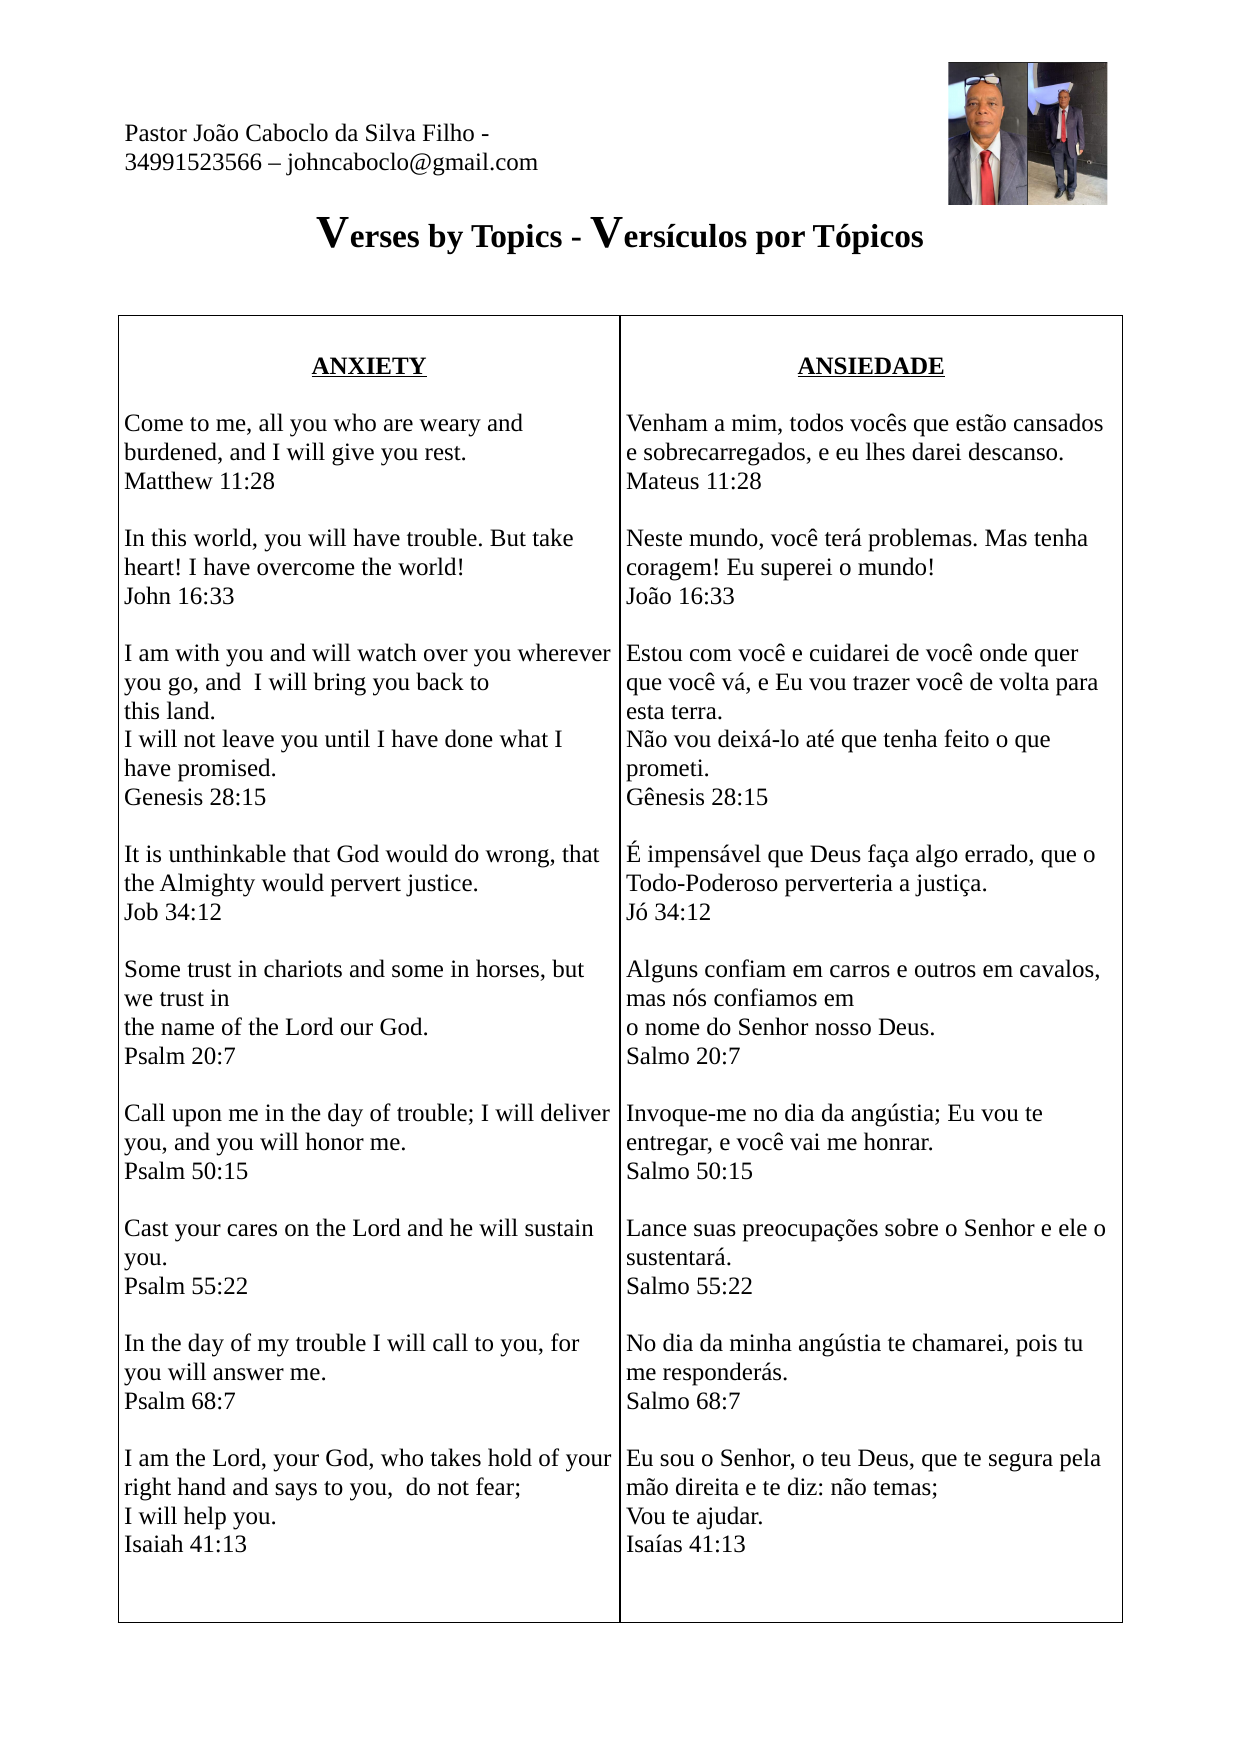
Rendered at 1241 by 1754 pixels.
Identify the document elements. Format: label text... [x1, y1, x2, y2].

table_header ANXIETY Come to me, all you who are weary and burdened, and I will give you rest. Matthew 11:28 In this world, you will have trouble. But take heart! I have overcome the world! John 16:33 I am with you and will watch over you wherever you go, and I will bring you back to this land. I will not leave you until I have done what I have promised. Genesis 28:15 It is unthinkable that God would do wrong, that the Almighty would pervert justice. Job 34:12 Some trust in chariots and some in horses, but we trust in the name of the Lord our God. Psalm 20:7 Call upon me in the day of trouble; I will deliver you, and you will honor me. Psalm 50:15 Cast your cares on the Lord and he will sustain you. Psalm 55:22 In the day of my trouble I will call to you, for you will answer me. Psalm 68:7 I am the Lord, your God, who takes hold of your right hand and says to you, do not fear; I will help you. Isaiah 41:13 [119, 316, 619, 1622]
picture [948, 62, 1108, 205]
table_header ANSIEDADE Venham a mim, todos vocês que estão cansados ​​e sobrecarregados, e eu lhes darei descanso. Mateus 11:28 Neste mundo, você terá problemas. Mas tenha coragem! Eu superei o mundo! João 16:33 Estou com você e cuidarei de você onde quer que você vá, e Eu vou trazer você de volta para esta terra. Não vou deixá-lo até que tenha feito o que prometi. Gênesis 28:15 É impensável que Deus faça algo errado, que o Todo-Poderoso perverteria a justiça. Jó 34:12 Alguns confiam em carros e outros em cavalos, mas nós confiamos em o nome do Senhor nosso Deus. Salmo 20:7 Invoque-me no dia da angústia; Eu vou te entregar, e você vai me honrar. Salmo 50:15 Lance suas preocupações sobre o Senhor e ele o sustentará. Salmo 55:22 No dia da minha angústia te chamarei, pois tu me responderás. Salmo 68:7 Eu sou o Senhor, o teu Deus, que te segura pela mão direita e te diz: não temas; Vou te ajudar. Isaías 41:13 [621, 316, 1122, 1622]
